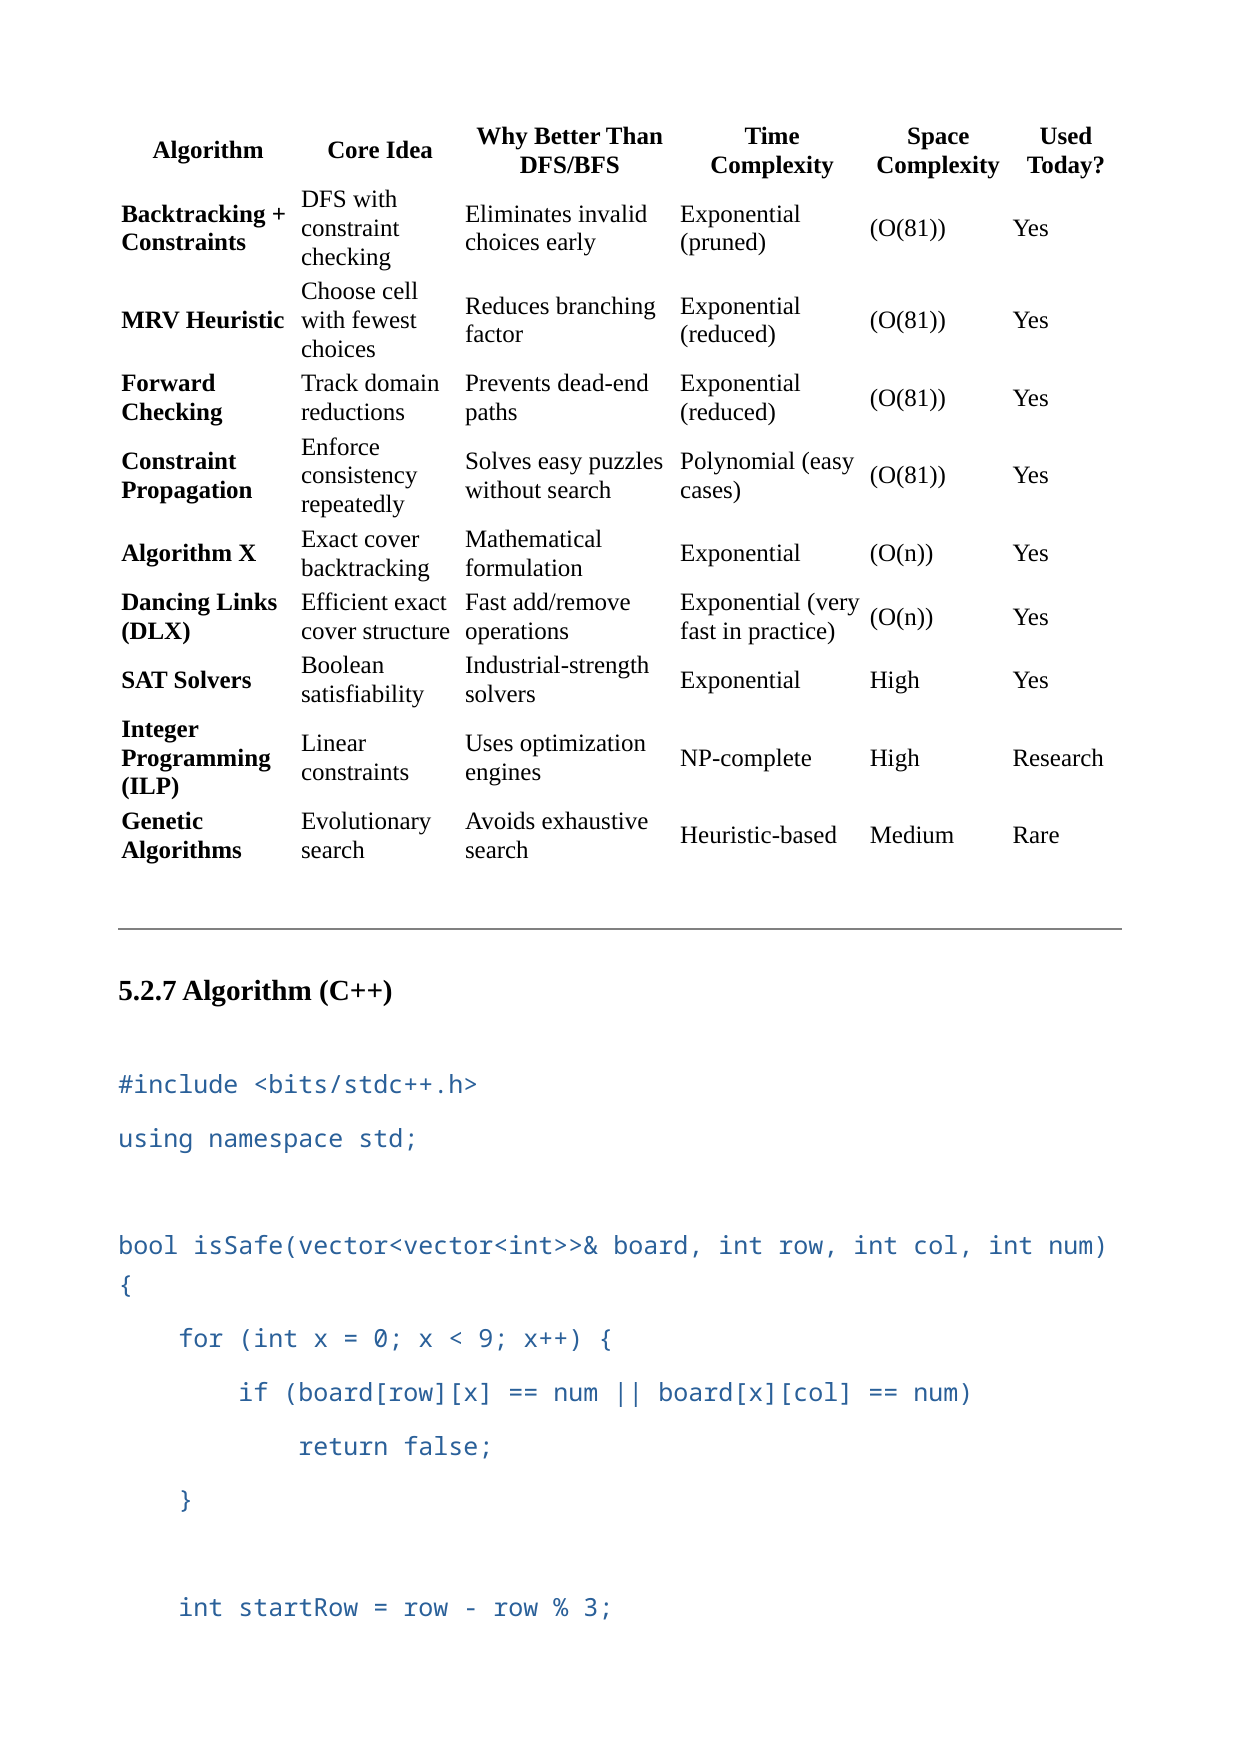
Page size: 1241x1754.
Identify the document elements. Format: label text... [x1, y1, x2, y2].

table_cell Yes [1009, 366, 1122, 429]
table_cell Research [1009, 711, 1122, 803]
table_cell Forward Checking [118, 366, 298, 429]
text bool isSafe(vector<vector<int>>& board, int row, int col, int num) { [118, 1228, 1122, 1301]
text int startRow = row - row % 3; [118, 1589, 1122, 1623]
text using namespace std; [118, 1120, 1122, 1154]
table_cell Polynomial (easy cases) [677, 429, 867, 521]
table_cell Linear constraints [298, 711, 462, 803]
table_cell Track domain reductions [298, 366, 462, 429]
table_cell Exponential (reduced) [677, 274, 867, 366]
text return false; [118, 1428, 1122, 1462]
table_cell Choose cell with fewest choices [298, 274, 462, 366]
table_cell Mathematical formulation [462, 521, 677, 584]
table_cell High [867, 711, 1009, 803]
table_cell Rare [1009, 803, 1122, 866]
table_cell Exponential (very fast in practice) [677, 584, 867, 648]
table_cell Yes [1009, 429, 1122, 521]
table_cell Exponential (pruned) [677, 181, 867, 273]
table_cell Yes [1009, 648, 1122, 711]
table_cell Industrial-strength solvers [462, 648, 677, 711]
table_cell Exponential [677, 521, 867, 584]
table_cell Medium [867, 803, 1009, 866]
table_cell Algorithm X [118, 521, 298, 584]
table_cell (O(81)) [867, 274, 1009, 366]
table_header Space Complexity [867, 118, 1009, 181]
table_cell Reduces branching factor [462, 274, 677, 366]
table_cell Prevents dead-end paths [462, 366, 677, 429]
table_cell Constraint Propagation [118, 429, 298, 521]
table_cell Yes [1009, 274, 1122, 366]
table_cell Integer Programming (ILP) [118, 711, 298, 803]
table_header Time Complexity [677, 118, 867, 181]
table_cell High [867, 648, 1009, 711]
table_cell MRV Heuristic [118, 274, 298, 366]
table_cell Enforce consistency repeatedly [298, 429, 462, 521]
table_cell Genetic Algorithms [118, 803, 298, 866]
table_cell DFS with constraint checking [298, 181, 462, 273]
table_cell Efficient exact cover structure [298, 584, 462, 648]
table_cell Uses optimization engines [462, 711, 677, 803]
table_cell Exact cover backtracking [298, 521, 462, 584]
table_cell Fast add/remove operations [462, 584, 677, 648]
table_cell (O(n)) [867, 584, 1009, 648]
table_cell Boolean satisfiability [298, 648, 462, 711]
table_cell NP-complete [677, 711, 867, 803]
table_cell Eliminates invalid choices early [462, 181, 677, 273]
table_cell (O(81)) [867, 366, 1009, 429]
table_header Algorithm [118, 118, 298, 181]
table_cell Dancing Links (DLX) [118, 584, 298, 648]
text #include <bits/stdc++.h> [118, 1067, 1122, 1101]
table_header Core Idea [298, 118, 462, 181]
table_cell Avoids exhaustive search [462, 803, 677, 866]
table_cell (O(81)) [867, 181, 1009, 273]
table_cell Yes [1009, 181, 1122, 273]
table_cell (O(n)) [867, 521, 1009, 584]
table_cell Exponential (reduced) [677, 366, 867, 429]
table_cell Evolutionary search [298, 803, 462, 866]
table_cell (O(81)) [867, 429, 1009, 521]
text for (int x = 0; x < 9; x++) { [118, 1321, 1122, 1355]
table_cell Yes [1009, 521, 1122, 584]
table_cell Heuristic-based [677, 803, 867, 866]
table_cell SAT Solvers [118, 648, 298, 711]
table_cell Exponential [677, 648, 867, 711]
subtitle 5.2.7 Algorithm (C++) [118, 973, 1122, 1006]
text if (board[row][x] == num || board[x][col] == num) [118, 1374, 1122, 1408]
table_cell Solves easy puzzles without search [462, 429, 677, 521]
table_cell Yes [1009, 584, 1122, 648]
table_cell Backtracking + Constraints [118, 181, 298, 273]
table_header Why Better Than DFS/BFS [462, 118, 677, 181]
table_header Used Today? [1009, 118, 1122, 181]
text } [118, 1482, 1122, 1516]
